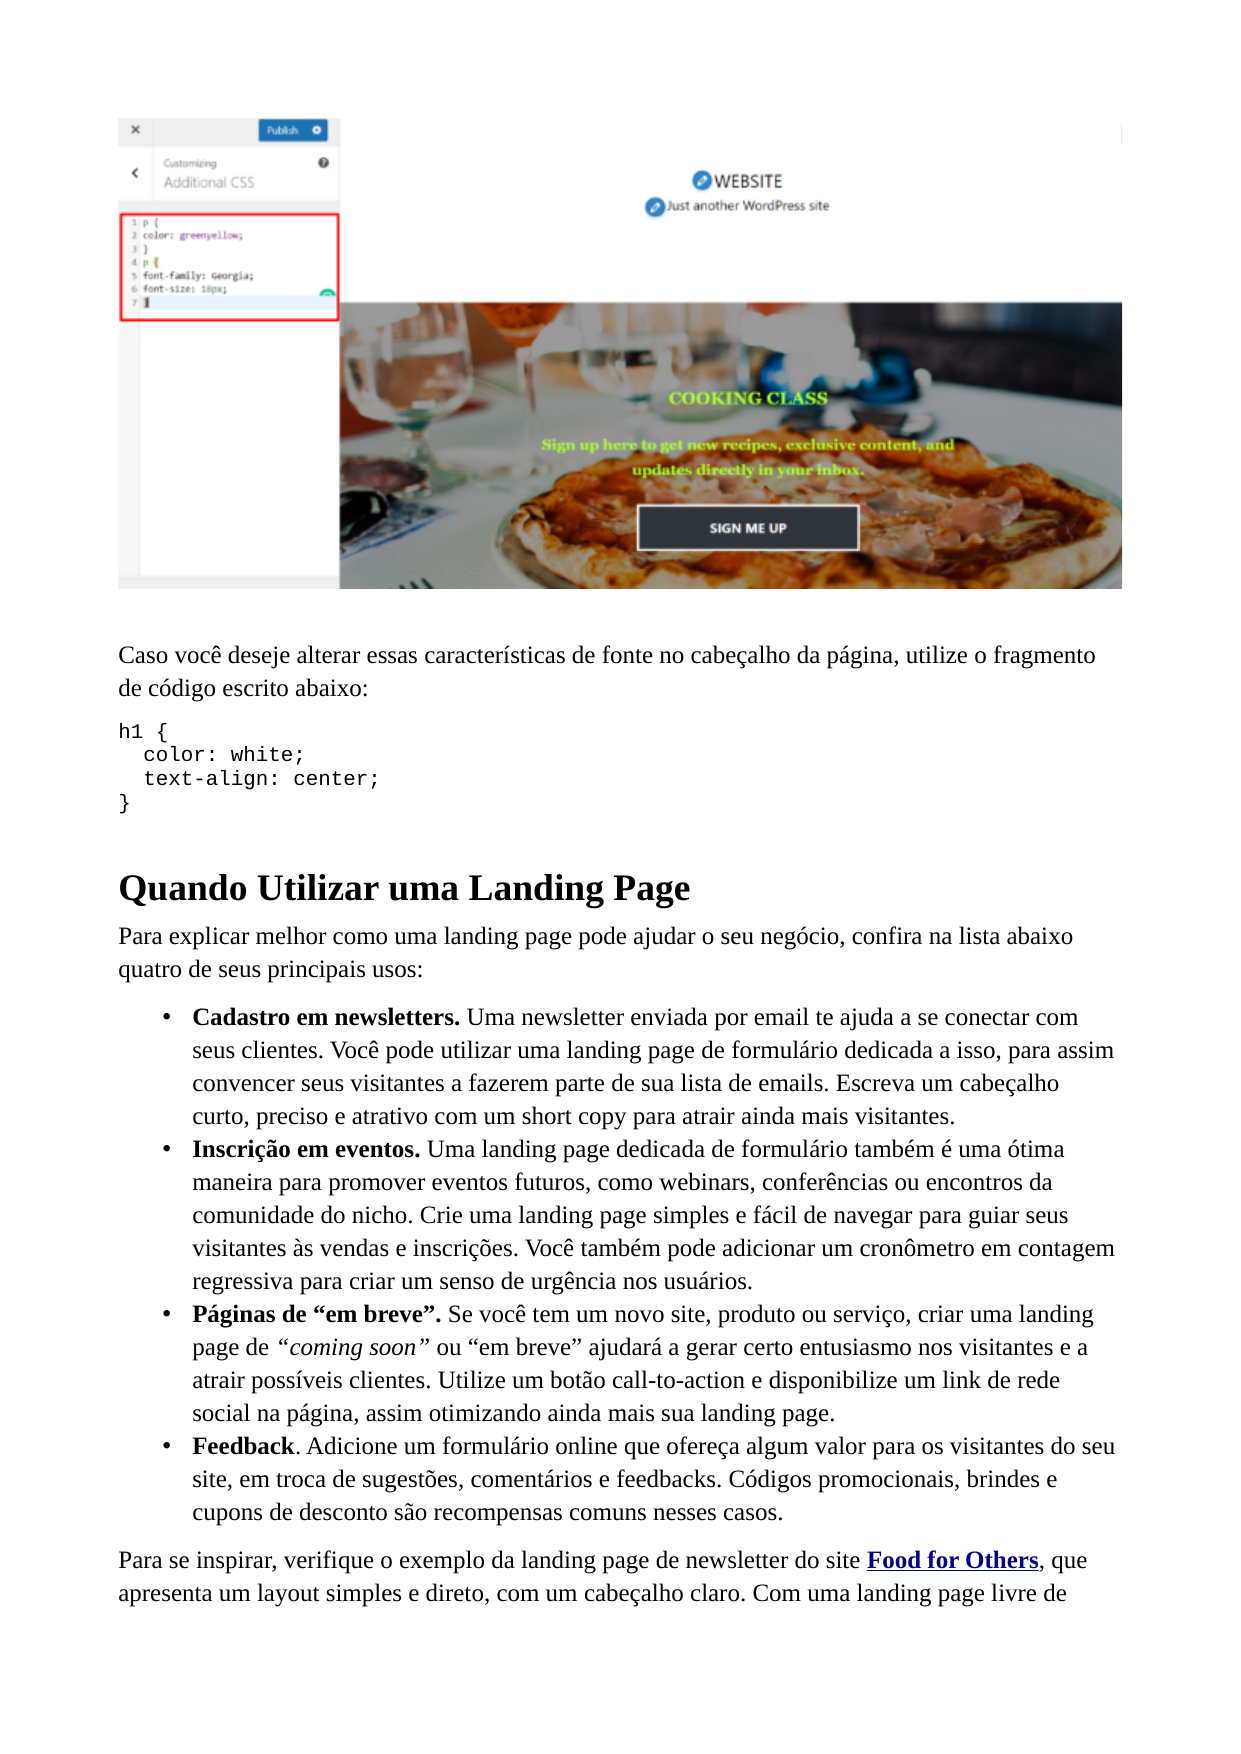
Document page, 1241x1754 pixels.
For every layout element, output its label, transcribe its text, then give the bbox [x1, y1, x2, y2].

text h1 { [118, 721, 1122, 744]
text Para se inspirar, verifique o exemplo da landing page de newsletter do site Food for Others, que apresenta um layout simples e direto, com um cabeçalho claro. Com uma landing page livre de [118, 1545, 1122, 1607]
list Inscrição em eventos. Uma landing page dedicada de formulário também é uma ótima maneira para promover eventos futuros, como webinars, conferências ou encontros da comunidade do nicho. Crie uma landing page simples e fácil de navegar para guiar seus visitantes às vendas e inscrições. Você também pode adicionar um cronômetro em contagem regressiva para criar um senso de urgência nos usuários. [162, 1134, 1122, 1295]
text Para explicar melhor como uma landing page pode ajudar o seu negócio, confira na lista abaixo quatro de seus principais usos: [118, 921, 1122, 983]
list Páginas de “em breve”. Se você tem um novo site, produto ou serviço, criar uma landing page de “coming soon” ou “em breve” ajudará a gerar certo entusiasmo nos visitantes e a atrair possíveis clientes. Utilize um botão call-to-action e disponibilize um link de rede social na página, assim otimizando ainda mais sua landing page. [162, 1299, 1122, 1427]
text text-align: center; [118, 768, 1122, 792]
text color: white; [118, 744, 1122, 768]
picture [118, 118, 1123, 589]
text } [118, 792, 1122, 815]
list Cadastro em newsletters. Uma newsletter enviada por email te ajuda a se conectar com seus clientes. Você pode utilizar uma landing page de formulário dedicada a isso, para assim convencer seus visitantes a fazerem parte de sua lista de emails. Escreva um cabeçalho curto, preciso e atrativo com um short copy para atrair ainda mais visitantes. [162, 1002, 1122, 1130]
list Feedback. Adicione um formulário online que ofereça algum valor para os visitantes do seu site, em troca de sugestões, comentários e feedbacks. Códigos promocionais, brindes e cupons de desconto são recompensas comuns nesses casos. [162, 1431, 1122, 1526]
subtitle Quando Utilizar uma Landing Page [118, 866, 1122, 909]
text Caso você deseje alterar essas características de fonte no cabeçalho da página, utilize o fragmento de código escrito abaixo: [118, 640, 1122, 702]
